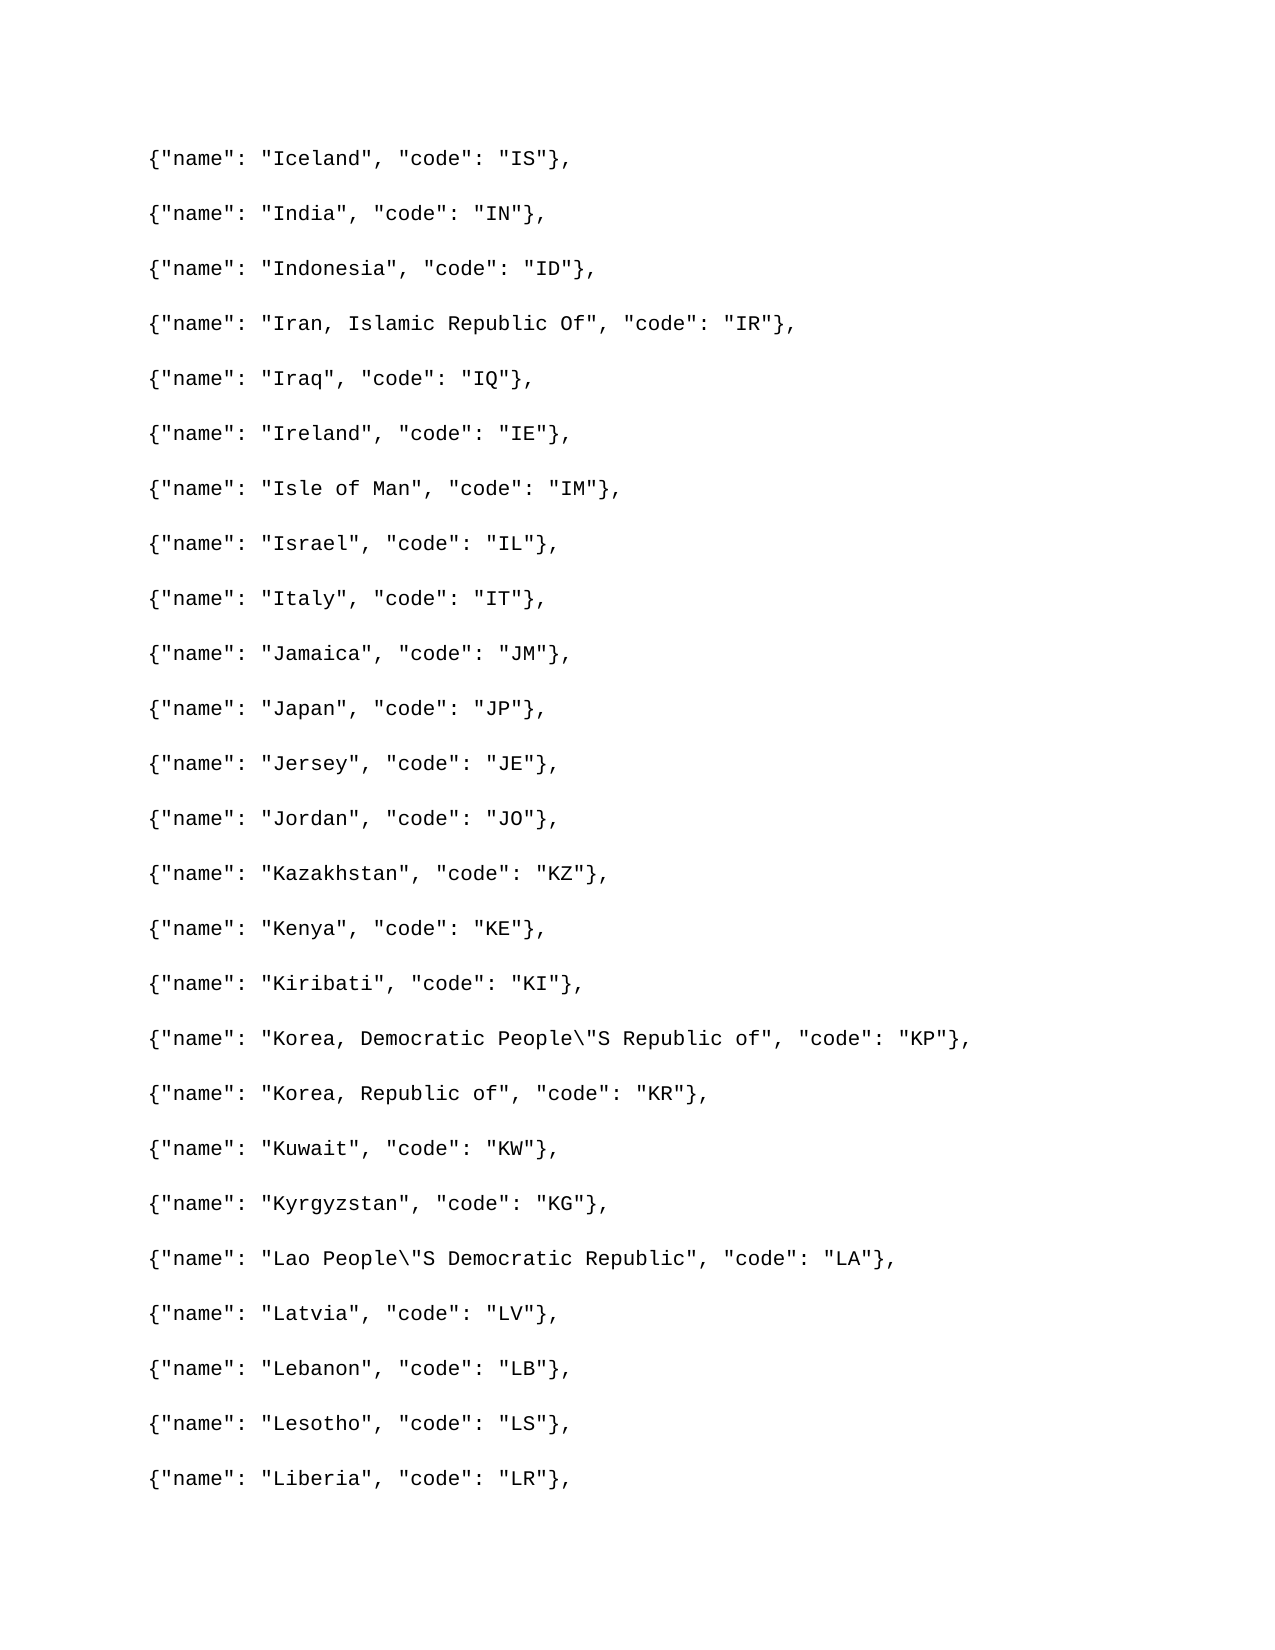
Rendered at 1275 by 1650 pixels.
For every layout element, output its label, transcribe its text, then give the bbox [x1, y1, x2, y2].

text {"name": "Korea, Republic of", "code": "KR"}, [148, 1083, 1127, 1106]
text {"name": "Ireland", "code": "IE"}, [148, 423, 1127, 446]
text {"name": "India", "code": "IN"}, [148, 203, 1127, 226]
text {"name": "Iran, Islamic Republic Of", "code": "IR"}, [148, 313, 1127, 336]
text {"name": "Liberia", "code": "LR"}, [148, 1468, 1127, 1491]
text {"name": "Jamaica", "code": "JM"}, [148, 643, 1127, 666]
text {"name": "Japan", "code": "JP"}, [148, 698, 1127, 721]
text {"name": "Italy", "code": "IT"}, [148, 588, 1127, 611]
text {"name": "Iraq", "code": "IQ"}, [148, 368, 1127, 391]
text {"name": "Latvia", "code": "LV"}, [148, 1303, 1127, 1326]
text {"name": "Iceland", "code": "IS"}, [148, 148, 1127, 171]
text {"name": "Jordan", "code": "JO"}, [148, 808, 1127, 831]
text {"name": "Jersey", "code": "JE"}, [148, 753, 1127, 776]
text {"name": "Lao People\"S Democratic Republic", "code": "LA"}, [148, 1248, 1127, 1271]
text {"name": "Kuwait", "code": "KW"}, [148, 1138, 1127, 1161]
text {"name": "Lebanon", "code": "LB"}, [148, 1358, 1127, 1381]
text {"name": "Lesotho", "code": "LS"}, [148, 1413, 1127, 1436]
text {"name": "Kazakhstan", "code": "KZ"}, [148, 863, 1127, 886]
text {"name": "Kyrgyzstan", "code": "KG"}, [148, 1193, 1127, 1216]
text {"name": "Kenya", "code": "KE"}, [148, 918, 1127, 941]
text {"name": "Indonesia", "code": "ID"}, [148, 258, 1127, 281]
text {"name": "Israel", "code": "IL"}, [148, 533, 1127, 556]
text {"name": "Kiribati", "code": "KI"}, [148, 973, 1127, 996]
text {"name": "Korea, Democratic People\"S Republic of", "code": "KP"}, [148, 1028, 1127, 1051]
text {"name": "Isle of Man", "code": "IM"}, [148, 478, 1127, 501]
